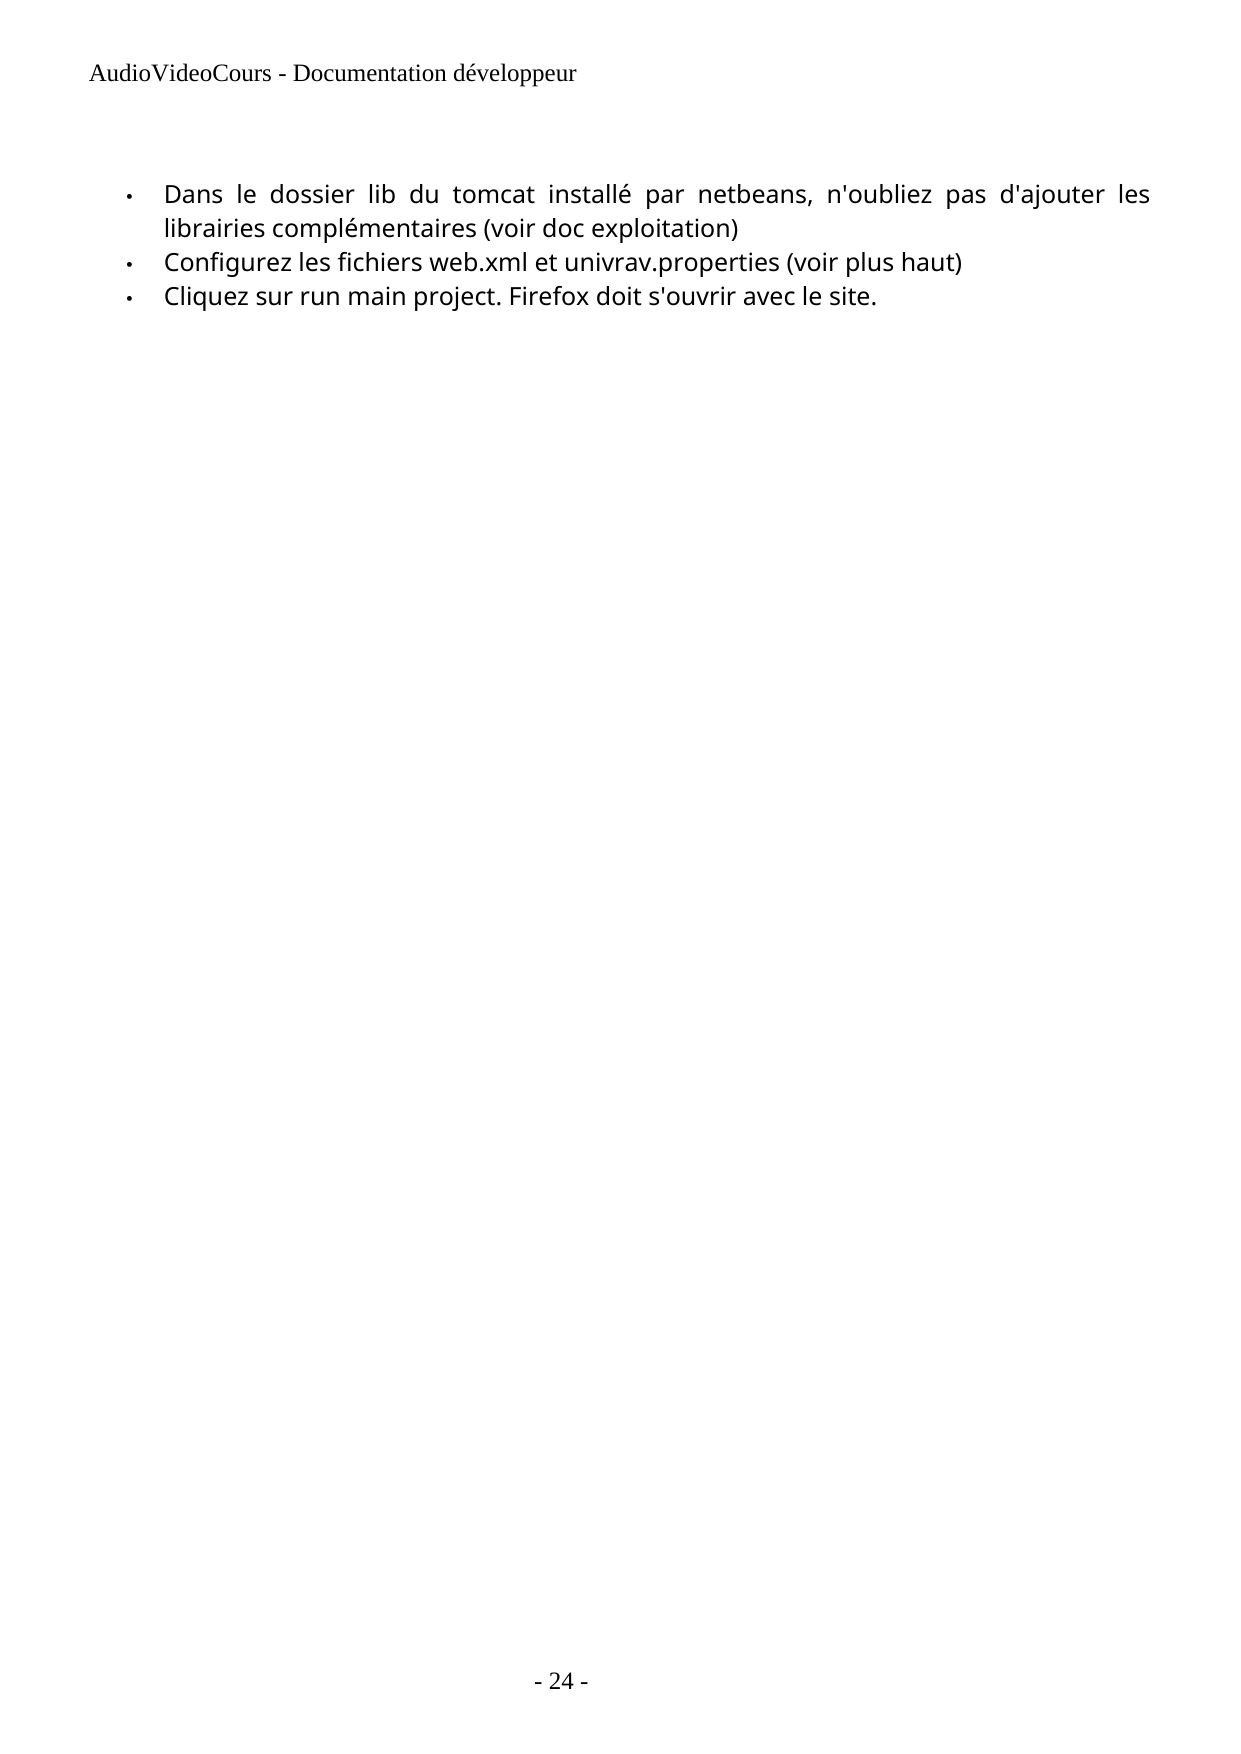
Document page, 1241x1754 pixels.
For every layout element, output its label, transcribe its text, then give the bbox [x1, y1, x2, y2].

list Configurez les fichiers web.xml et univrav.properties (voir plus haut) [126, 244, 1152, 278]
list Cliquez sur run main project. Firefox doit s'ouvrir avec le site. [126, 278, 1152, 312]
list Dans le dossier lib du tomcat installé par netbeans, n'oubliez pas d'ajouter les librairies complémentaires (voir doc exploitation) [126, 176, 1152, 244]
